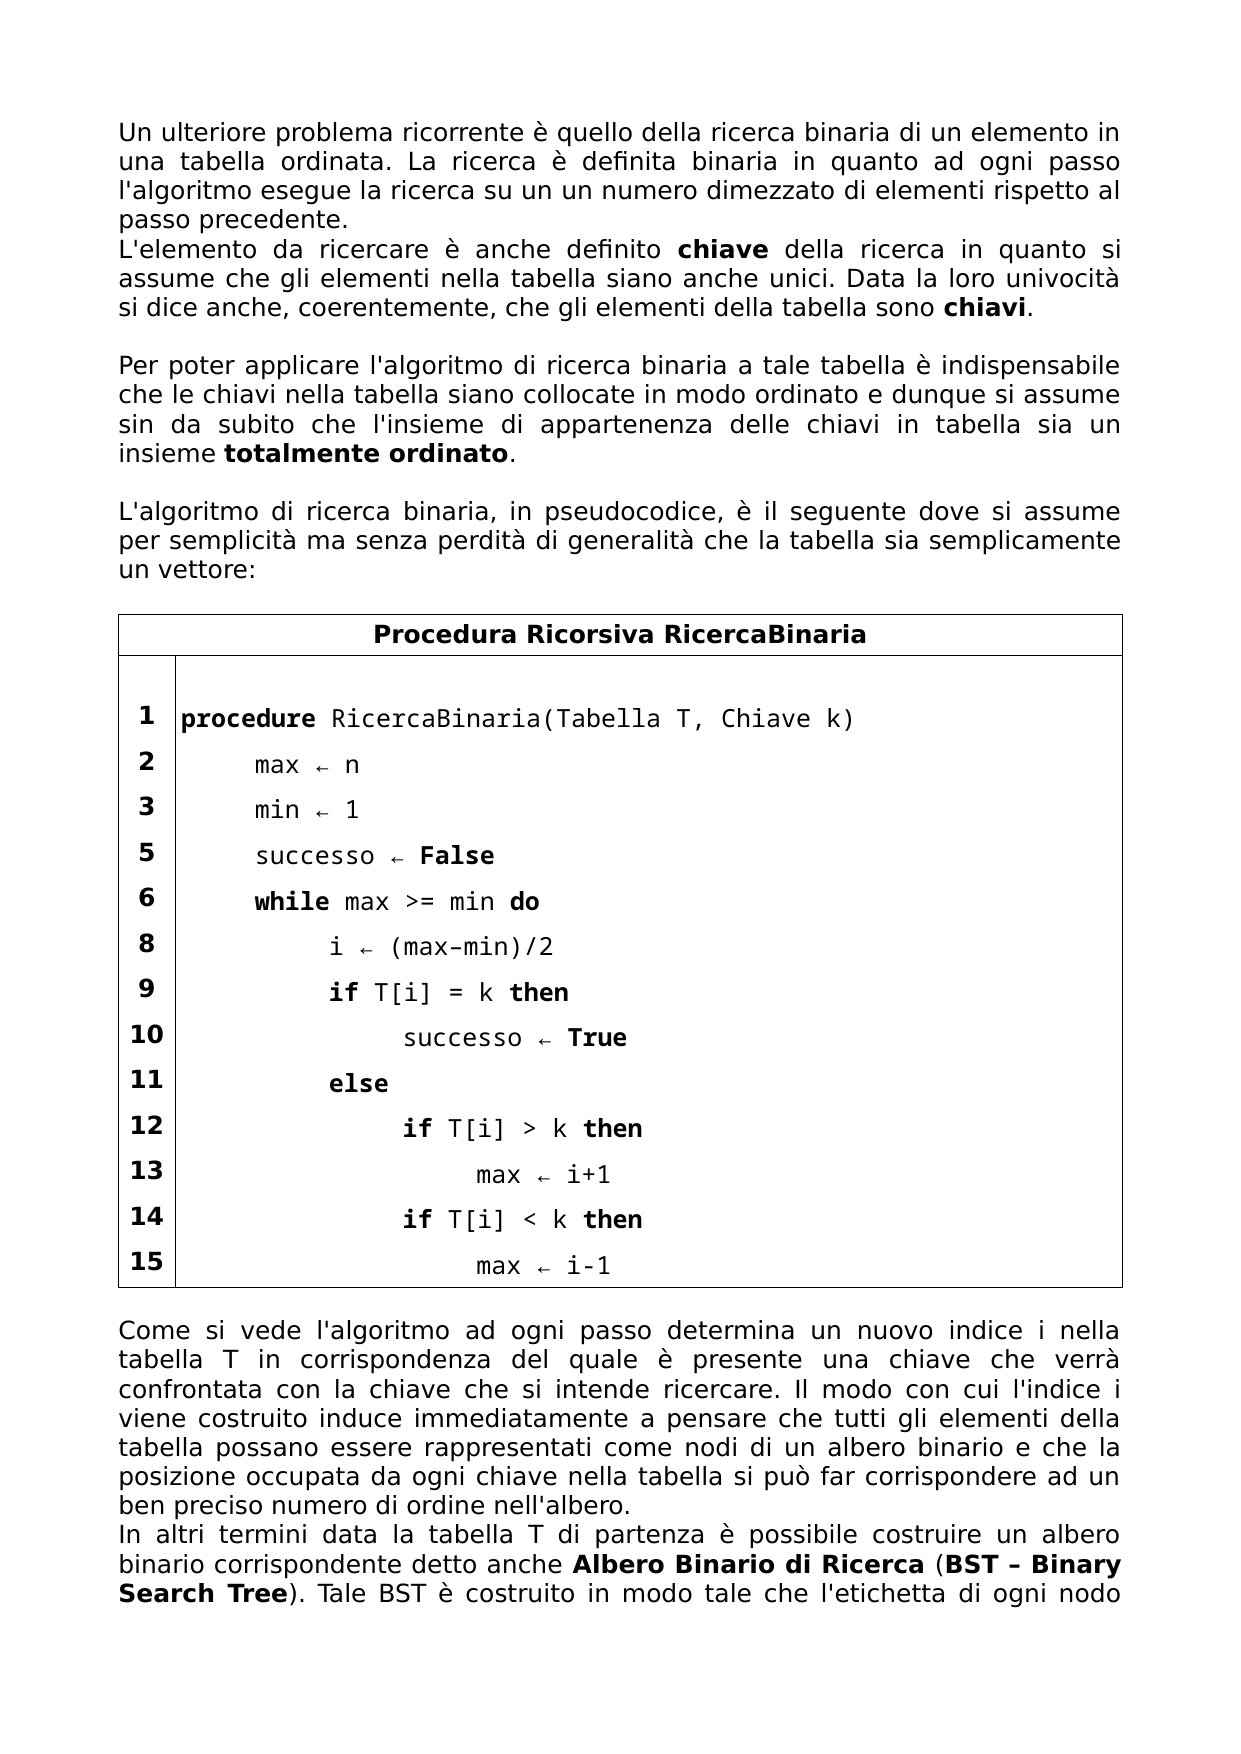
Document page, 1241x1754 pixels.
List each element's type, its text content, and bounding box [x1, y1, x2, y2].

table_cell 10 [119, 1014, 175, 1059]
table_cell 12 [119, 1105, 175, 1151]
table_cell max ← i-1 [176, 1242, 1122, 1287]
table_cell if T[i] = k then [176, 969, 1122, 1014]
table_cell 2 [119, 741, 175, 786]
text Per poter applicare l'algoritmo di ricerca binaria a tale tabella è indispensabile che le chiavi nella tabella siano collocate in modo ordinato e dunque si assume sin da subito che l'insieme di appartenenza delle chiavi in tabella sia un insieme totalmente ordinato. [118, 351, 1122, 468]
table_cell else [176, 1060, 1122, 1105]
table_header Procedura Ricorsiva RicercaBinaria [119, 615, 1122, 655]
table_cell 5 [119, 832, 175, 877]
table_cell max ← i+1 [176, 1151, 1122, 1196]
text L'elemento da ricercare è anche definito chiave della ricerca in quanto si assume che gli elementi nella tabella siano anche unici. Data la loro univocità si dice anche, coerentemente, che gli elementi della tabella sono chiavi. [118, 235, 1122, 322]
table_cell 11 [119, 1060, 175, 1105]
text In altri termini data la tabella T di partenza è possibile costruire un albero binario corrispondente detto anche Albero Binario di Ricerca (BST – Binary Search Tree). Tale BST è costruito in modo tale che l'etichetta di ogni nodo [118, 1521, 1122, 1608]
text Come si vede l'algoritmo ad ogni passo determina un nuovo indice i nella tabella T in corrispondenza del quale è presente una chiave che verrà confrontata con la chiave che si intende ricercare. Il modo con cui l'indice i viene costruito induce immediatamente a pensare che tutti gli elementi della tabella possano essere rappresentati come nodi di un albero binario e che la posizione occupata da ogni chiave nella tabella si può far corrispondere ad un ben preciso numero di ordine nell'albero. [118, 1316, 1122, 1521]
table_cell 14 [119, 1196, 175, 1242]
text L'algoritmo di ricerca binaria, in pseudocodice, è il seguente dove si assume per semplicità ma senza perdità di generalità che la tabella sia semplicamente un vettore: [118, 497, 1122, 585]
table_cell while max >= min do [176, 878, 1122, 923]
table_cell max ← n [176, 741, 1122, 786]
table_cell min ← 1 [176, 786, 1122, 832]
table_cell successo ← True [176, 1014, 1122, 1059]
table_cell procedure RicercaBinaria(Tabella T, Chiave k) [176, 695, 1122, 741]
table_cell 15 [119, 1242, 175, 1287]
table_cell if T[i] < k then [176, 1196, 1122, 1242]
table_cell i ← (max–min)/2 [176, 923, 1122, 968]
table_cell 9 [119, 969, 175, 1014]
table_cell if T[i] > k then [176, 1105, 1122, 1151]
table_cell [176, 656, 1122, 695]
text Un ulteriore problema ricorrente è quello della ricerca binaria di un elemento in una tabella ordinata. La ricerca è definita binaria in quanto ad ogni passo l'algoritmo esegue la ricerca su un un numero dimezzato di elementi rispetto al passo precedente. [118, 118, 1122, 235]
table_cell 6 [119, 878, 175, 923]
table_cell 13 [119, 1151, 175, 1196]
table_cell 1 [119, 695, 175, 741]
table_cell 8 [119, 923, 175, 968]
table_cell successo ← False [176, 832, 1122, 877]
table_cell 3 [119, 786, 175, 832]
table_cell [119, 656, 175, 695]
